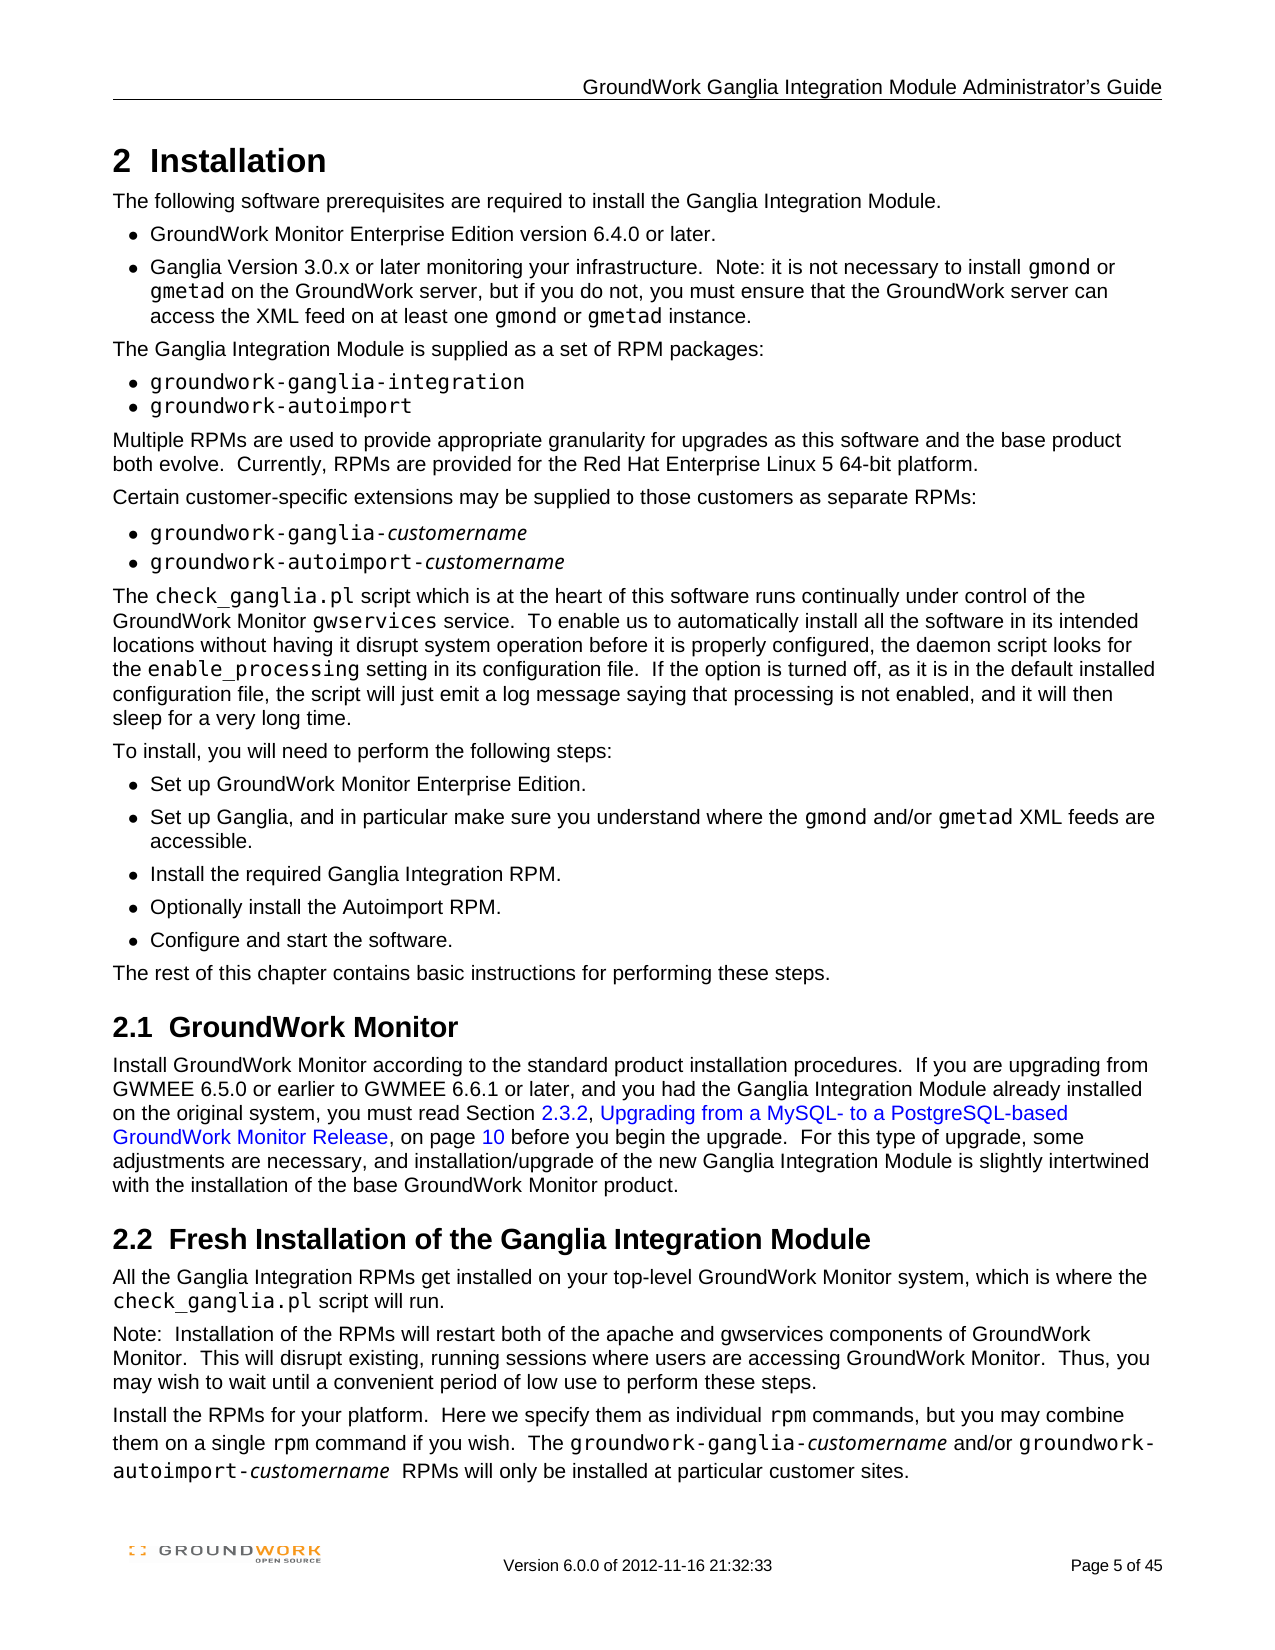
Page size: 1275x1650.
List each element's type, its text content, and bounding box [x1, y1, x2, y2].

list Configure and start the software. [127, 928, 1162, 952]
subtitle GroundWork Monitor [112, 1010, 1162, 1044]
subtitle Installation [112, 141, 1162, 179]
list Install the required Ganglia Integration RPM. [127, 862, 1162, 886]
text Certain customer-specific extensions may be supplied to those customers as separate RPMs: [112, 485, 1162, 509]
text Install GroundWork Monitor according to the standard product installation procedures. If you are upgrading from GWMEE 6.5.0 or earlier to GWMEE 6.6.1 or later, and you had the Ganglia Integration Module already installed on the original system, you must read Section 2.3.2, Upgrading from a MySQL- to a PostgreSQL-based GroundWork Monitor Release, on page 9 before you begin the upgrade. For this type of upgrade, some adjustments are necessary, and installation/upgrade of the new Ganglia Integration Module is slightly intertwined with the installation of the base GroundWork Monitor product. [112, 1053, 1162, 1197]
text To install, you will need to perform the following steps: [112, 739, 1162, 763]
picture [129, 1546, 321, 1563]
text The check_ganglia.pl script which is at the heart of this software runs continually under control of the GroundWork Monitor gwservices service. To enable us to automatically install all the software in its intended locations without having it disrupt system operation before it is properly configured, the daemon script looks for the enable_processing setting in its configuration file. If the option is turned off, as it is in the default installed configuration file, the script will just emit a log message saying that processing is not enabled, and it will then sleep for a very long time. [112, 584, 1162, 730]
list groundwork-ganglia-customername [127, 518, 1162, 547]
text All the Ganglia Integration RPMs get installed on your top-level GroundWork Monitor system, which is where the check_ganglia.pl script will run. [112, 1265, 1162, 1313]
list Ganglia Version 3.0.x or later monitoring your infrastructure. Note: it is not necessary to install gmond or gmetad on the GroundWork server, but if you do not, you must ensure that the GroundWork server can access the XML feed on at least one gmond or gmetad instance. [127, 254, 1162, 328]
text The following software prerequisites are required to install the Ganglia Integration Module. [112, 188, 1162, 213]
subtitle Fresh Installation of the Ganglia Integration Module [112, 1222, 1162, 1256]
list Optionally install the Autoimport RPM. [127, 895, 1162, 919]
list Set up Ganglia, and in particular make sure you understand where the gmond and/or gmetad XML feeds are accessible. [127, 805, 1162, 853]
text The Ganglia Integration Module is supplied as a set of RPM packages: [112, 337, 1162, 361]
text The rest of this chapter contains basic instructions for performing these steps. [112, 961, 1162, 985]
list groundwork-ganglia-integration [127, 370, 1162, 394]
list GroundWork Monitor Enterprise Edition version 6.4.0 or later. [127, 222, 1162, 246]
text Multiple RPMs are used to provide appropriate granularity for upgrades as this software and the base product both evolve. Currently, RPMs are provided for the Red Hat Enterprise Linux 5 64-bit platform. [112, 428, 1162, 476]
list groundwork-autoimport-customername [127, 547, 1162, 575]
text Note: Installation of the RPMs will restart both of the apache and gwservices components of GroundWork Monitor. This will disrupt existing, running sessions where users are accessing GroundWork Monitor. Thus, you may wish to wait until a convenient period of low use to perform these steps. [112, 1322, 1162, 1394]
list groundwork-autoimport [127, 394, 1162, 419]
text Install the RPMs for your platform. Here we specify them as individual rpm commands, but you may combine them on a single rpm command if you wish. The groundwork-ganglia-customername and/or groundwork-autoimport-customername RPMs will only be installed at particular customer sites. [112, 1403, 1162, 1485]
list Set up GroundWork Monitor Enterprise Edition. [127, 772, 1162, 796]
